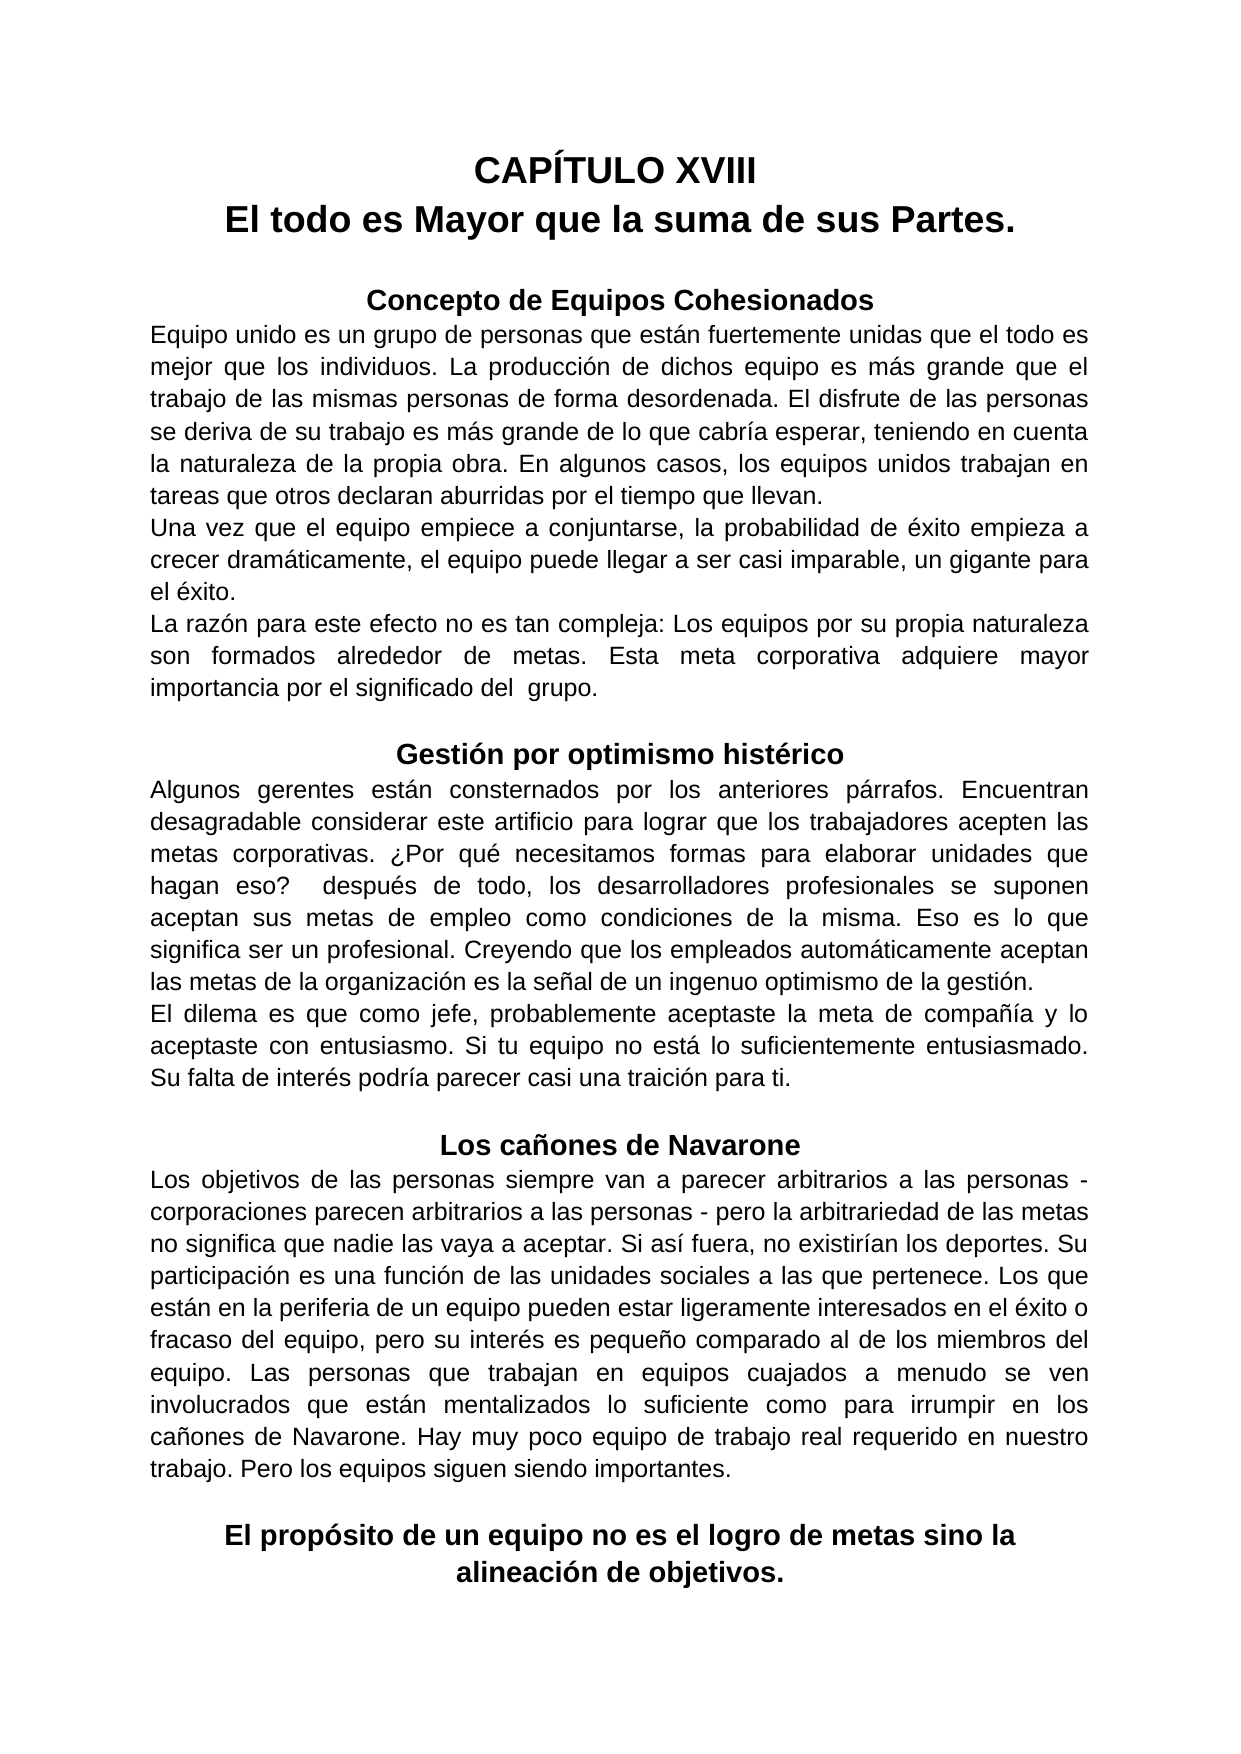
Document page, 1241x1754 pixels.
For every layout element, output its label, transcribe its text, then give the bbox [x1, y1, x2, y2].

text Gestión por optimismo histérico [150, 738, 1091, 771]
text Una vez que el equipo empiece a conjuntarse, la probabilidad de éxito empieza a crecer dramáticamente, el equipo puede llegar a ser casi imparable, un gigante para el éxito. [150, 513, 1091, 606]
text La razón para este efecto no es tan compleja: Los equipos por su propia naturaleza son formados alrededor de metas. Esta meta corporativa adquiere mayor importancia por el significado del grupo. [150, 610, 1091, 702]
text Equipo unido es un grupo de personas que están fuertemente unidas que el todo es mejor que los individuos. La producción de dichos equipo es más grande que el trabajo de las mismas personas de forma desordenada. El disfrute de las personas se deriva de su trabajo es más grande de lo que cabría esperar, teniendo en cuenta la naturaleza de la propia obra. En algunos casos, los equipos unidos trabajan en tareas que otros declaran aburridas por el tiempo que llevan. [150, 321, 1091, 509]
text El todo es Mayor que la suma de sus Partes. [150, 198, 1091, 240]
text El dilema es que como jefe, probablemente aceptaste la meta de compañía y lo aceptaste con entusiasmo. Si tu equipo no está lo suficientemente entusiasmado. Su falta de interés podría parecer casi una traición para ti. [150, 1000, 1091, 1092]
text El propósito de un equipo no es el logro de metas sino la alineación de objetivos. [150, 1519, 1091, 1589]
text Concepto de Equipos Cohesionados [150, 284, 1091, 316]
text Los cañones de Navarone [150, 1128, 1091, 1161]
text CAPÍTULO XVIII [150, 150, 1091, 192]
text Los objetivos de las personas siempre van a parecer arbitrarios a las personas - corporaciones parecen arbitrarios a las personas - pero la arbitrariedad de las metas no significa que nadie las vaya a aceptar. Si así fuera, no existirían los deportes. Su participación es una función de las unidades sociales a las que pertenece. Los que están en la periferia de un equipo pueden estar ligeramente interesados en el éxito o fracaso del equipo, pero su interés es pequeño comparado al de los miembros del equipo. Las personas que trabajan en equipos cuajados a menudo se ven involucrados que están mentalizados lo suficiente como para irrumpir en los cañones de Navarone. Hay muy poco equipo de trabajo real requerido en nuestro trabajo. Pero los equipos siguen siendo importantes. [150, 1166, 1091, 1482]
text Algunos gerentes están consternados por los anteriores párrafos. Encuentran desagradable considerar este artificio para lograr que los trabajadores acepten las metas corporativas. ¿Por qué necesitamos formas para elaborar unidades que hagan eso? después de todo, los desarrolladores profesionales se suponen aceptan sus metas de empleo como condiciones de la misma. Eso es lo que significa ser un profesional. Creyendo que los empleados automáticamente aceptan las metas de la organización es la señal de un ingenuo optimismo de la gestión. [150, 776, 1091, 996]
